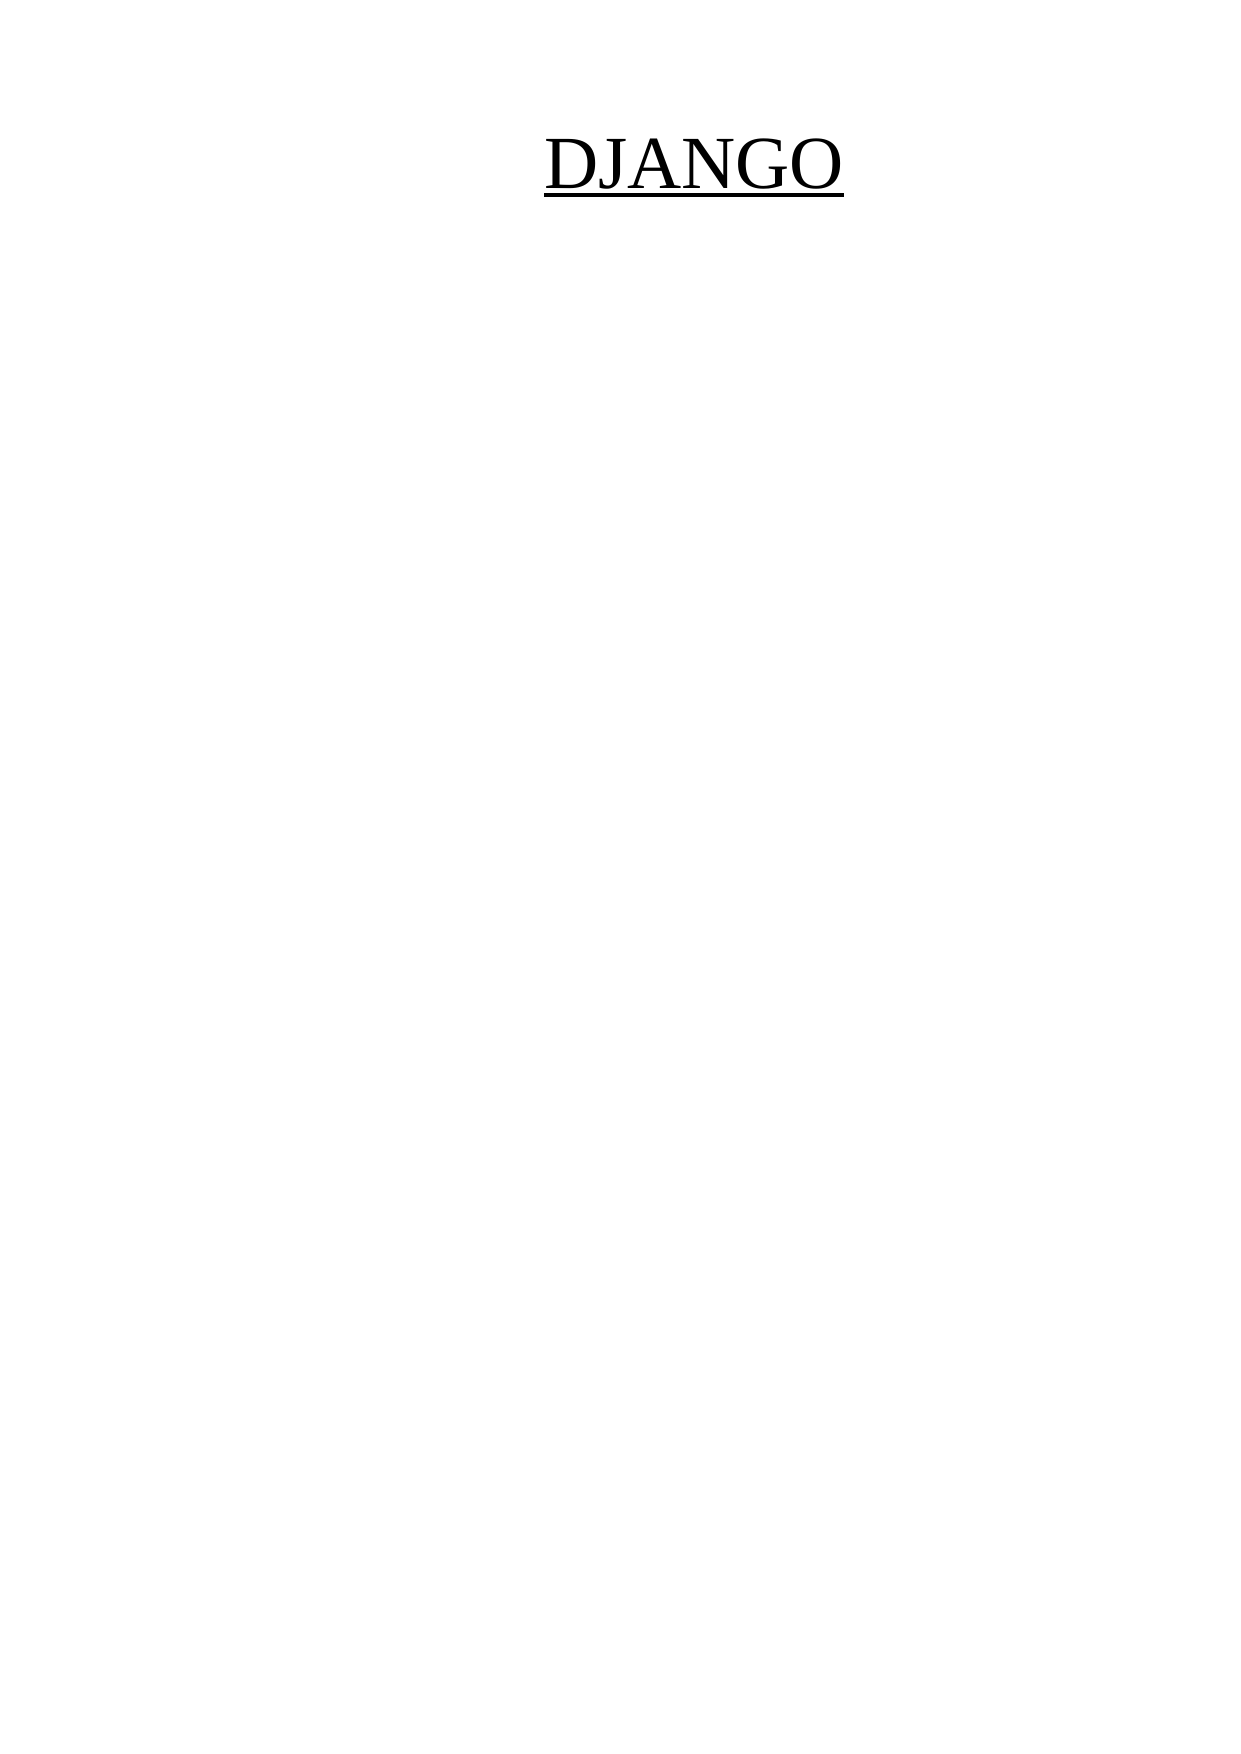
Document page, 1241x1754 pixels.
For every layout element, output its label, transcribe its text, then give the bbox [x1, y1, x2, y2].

text DJANGO [118, 118, 1122, 204]
